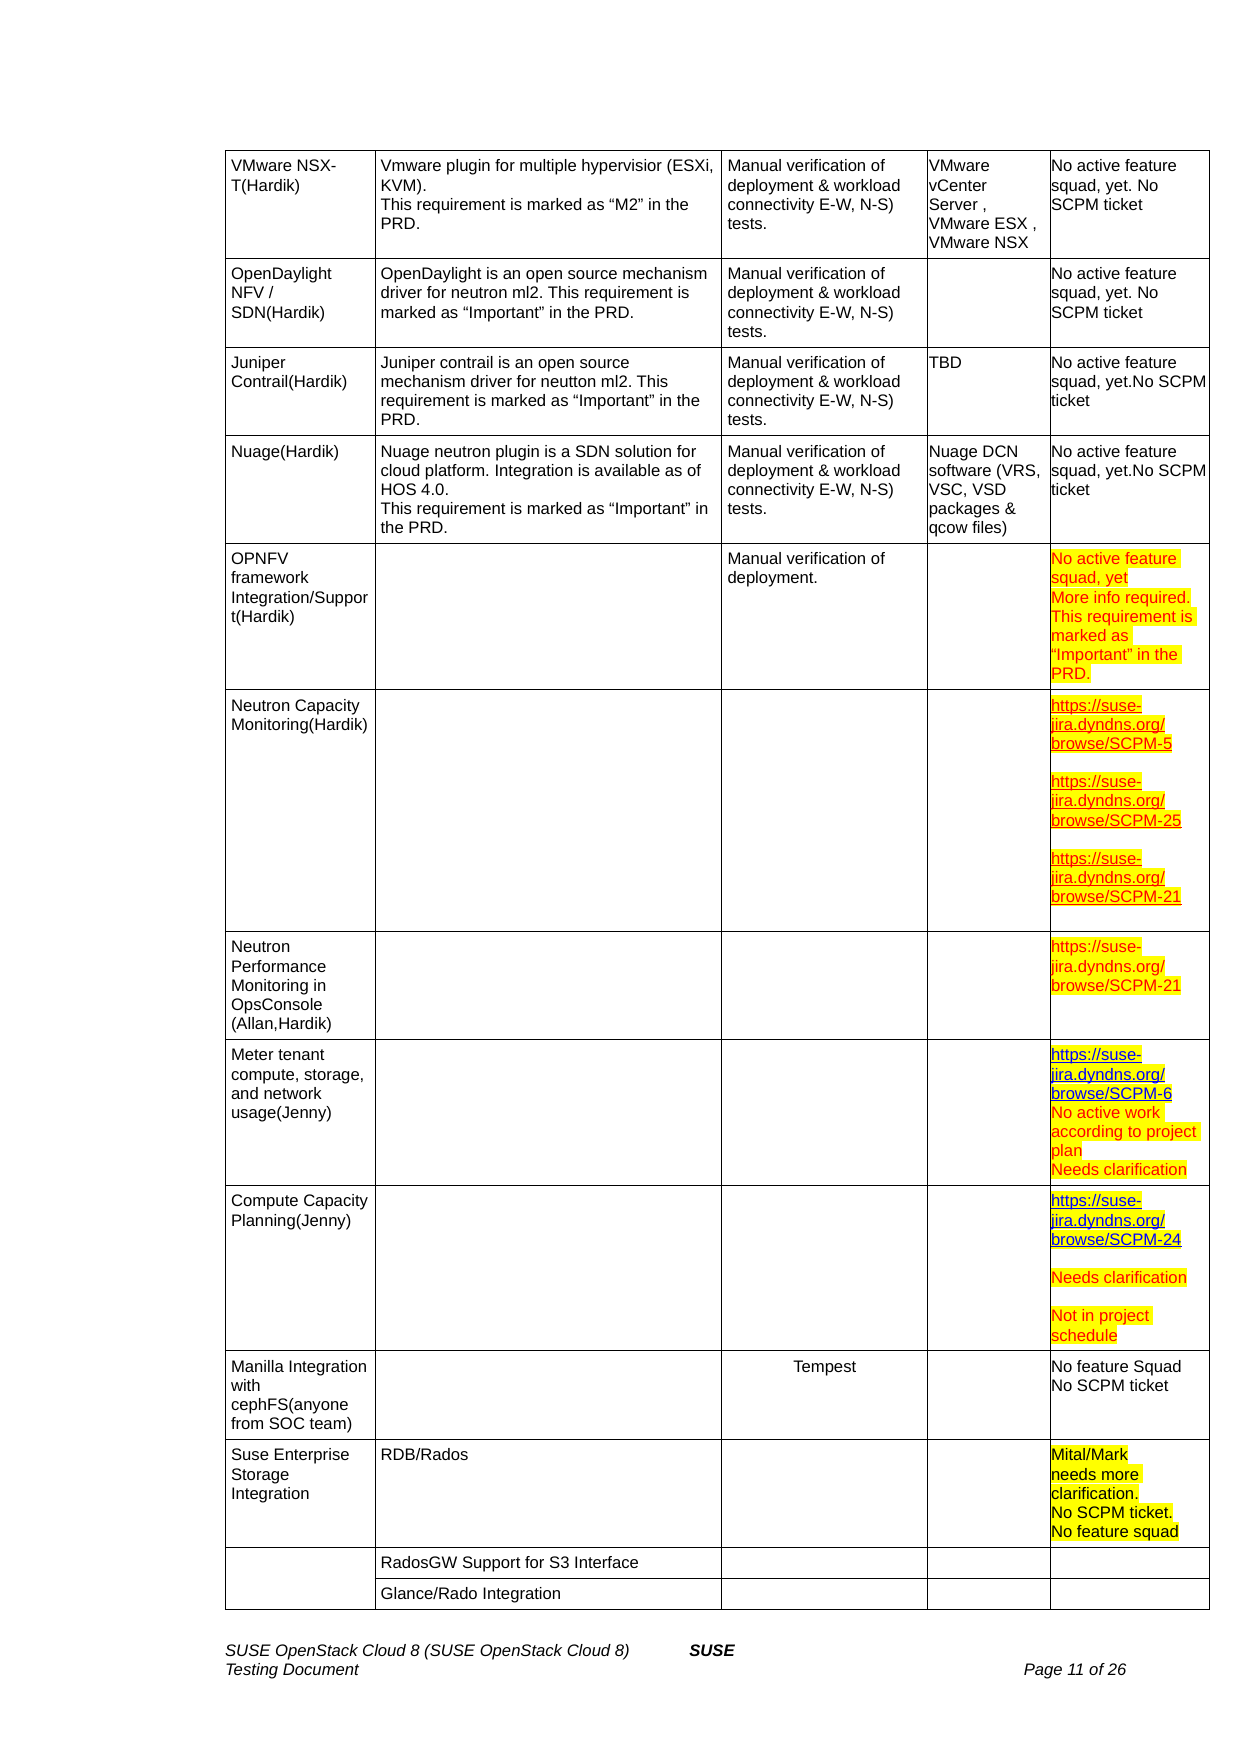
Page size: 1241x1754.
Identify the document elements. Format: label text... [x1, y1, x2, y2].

table_cell [376, 544, 721, 689]
table_cell No active feature squad, yet More info required. This requirement is marked as “Important” in the PRD. [1051, 544, 1209, 689]
table_cell Neutron Performance Monitoring in OpsConsole (Allan,Hardik) [226, 932, 375, 1039]
table_cell [722, 1548, 927, 1578]
table_cell https://suse-jira.dyndns.org/browse/SCPM-24 Needs clarification Not in project schedule [1051, 1186, 1209, 1350]
table_cell [928, 1579, 1050, 1609]
table_cell [1051, 1579, 1209, 1609]
table_cell https://suse-jira.dyndns.org/browse/SCPM-5 https://suse-jira.dyndns.org/browse/SCPM-25 https://suse-jira.dyndns.org/browse/SCPM-21 [1051, 690, 1209, 931]
table_cell [1051, 1548, 1209, 1578]
table_cell [928, 932, 1050, 1039]
table_cell Nuage neutron plugin is a SDN solution for cloud platform. Integration is available as of HOS 4.0. This requirement is marked as “Important” in the PRD. [376, 436, 721, 543]
table_cell https://suse-jira.dyndns.org/browse/SCPM-6 No active work according to project plan Needs clarification [1051, 1040, 1209, 1185]
table_cell Manual verification of deployment & workload connectivity E-W, N-S) tests. [722, 151, 927, 258]
table_cell No active feature squad, yet.No SCPM ticket [1051, 436, 1209, 543]
table_cell [722, 1040, 927, 1185]
table_cell Juniper Contrail(Hardik) [226, 348, 375, 435]
table_cell No active feature squad, yet.No SCPM ticket [1051, 348, 1209, 435]
table_cell [928, 544, 1050, 689]
table_cell [722, 932, 927, 1039]
table_cell [928, 1186, 1050, 1350]
table_cell Meter tenant compute, storage, and network usage(Jenny) [226, 1040, 375, 1185]
table_cell Manual verification of deployment & workload connectivity E-W, N-S) tests. [722, 348, 927, 435]
table_cell No active feature squad, yet. No SCPM ticket [1051, 151, 1209, 258]
table_cell [928, 1351, 1050, 1439]
table_cell Mital/Mark needs more clarification. No SCPM ticket. No feature squad [1051, 1440, 1209, 1547]
table_cell [722, 690, 927, 931]
table_cell [722, 1440, 927, 1547]
table_cell Suse Enterprise Storage Integration [226, 1440, 375, 1547]
table_cell VMware vCenter Server , VMware ESX , VMware NSX [928, 151, 1050, 258]
table_cell RadosGW Support for S3 Interface [376, 1548, 721, 1578]
table_cell Nuage(Hardik) [226, 436, 375, 543]
table_cell [376, 932, 721, 1039]
table_cell No feature Squad No SCPM ticket [1051, 1351, 1209, 1439]
table_cell Manual verification of deployment. [722, 544, 927, 689]
table_cell Compute Capacity Planning(Jenny) [226, 1186, 375, 1350]
table_cell [376, 1186, 721, 1350]
table_cell VMware NSX-T(Hardik) [226, 151, 375, 258]
table_cell Manual verification of deployment & workload connectivity E-W, N-S) tests. [722, 436, 927, 543]
table_cell Manual verification of deployment & workload connectivity E-W, N-S) tests. [722, 259, 927, 346]
table_cell [226, 1548, 375, 1609]
table_cell [928, 1040, 1050, 1185]
table_cell Tempest [722, 1351, 927, 1439]
table_cell TBD [928, 348, 1050, 435]
table_cell [928, 259, 1050, 346]
table_cell [928, 1548, 1050, 1578]
table_cell RDB/Rados [376, 1440, 721, 1547]
table_cell [928, 1440, 1050, 1547]
table_cell Neutron Capacity Monitoring(Hardik) [226, 690, 375, 931]
table_cell OpenDaylight is an open source mechanism driver for neutron ml2. This requirement is marked as “Important” in the PRD. [376, 259, 721, 346]
table_cell [722, 1579, 927, 1609]
table_cell OpenDaylight NFV / SDN(Hardik) [226, 259, 375, 346]
table_cell [722, 1186, 927, 1350]
table_cell Vmware plugin for multiple hypervisior (ESXi, KVM). This requirement is marked as “M2” in the PRD. [376, 151, 721, 258]
table_cell [928, 690, 1050, 931]
table_cell Glance/Rado Integration [376, 1579, 721, 1609]
table_cell [376, 1040, 721, 1185]
table_cell Nuage DCN software (VRS, VSC, VSD packages & qcow files) [928, 436, 1050, 543]
table_cell Juniper contrail is an open source mechanism driver for neutton ml2. This requirement is marked as “Important” in the PRD. [376, 348, 721, 435]
table_cell Manilla Integration with cephFS(anyone from SOC team) [226, 1351, 375, 1439]
table_cell [376, 1351, 721, 1439]
table_cell [376, 690, 721, 931]
table_cell https://suse-jira.dyndns.org/browse/SCPM-21 [1051, 932, 1209, 1039]
table_cell No active feature squad, yet. No SCPM ticket [1051, 259, 1209, 346]
table_cell OPNFV framework Integration/Support(Hardik) [226, 544, 375, 689]
